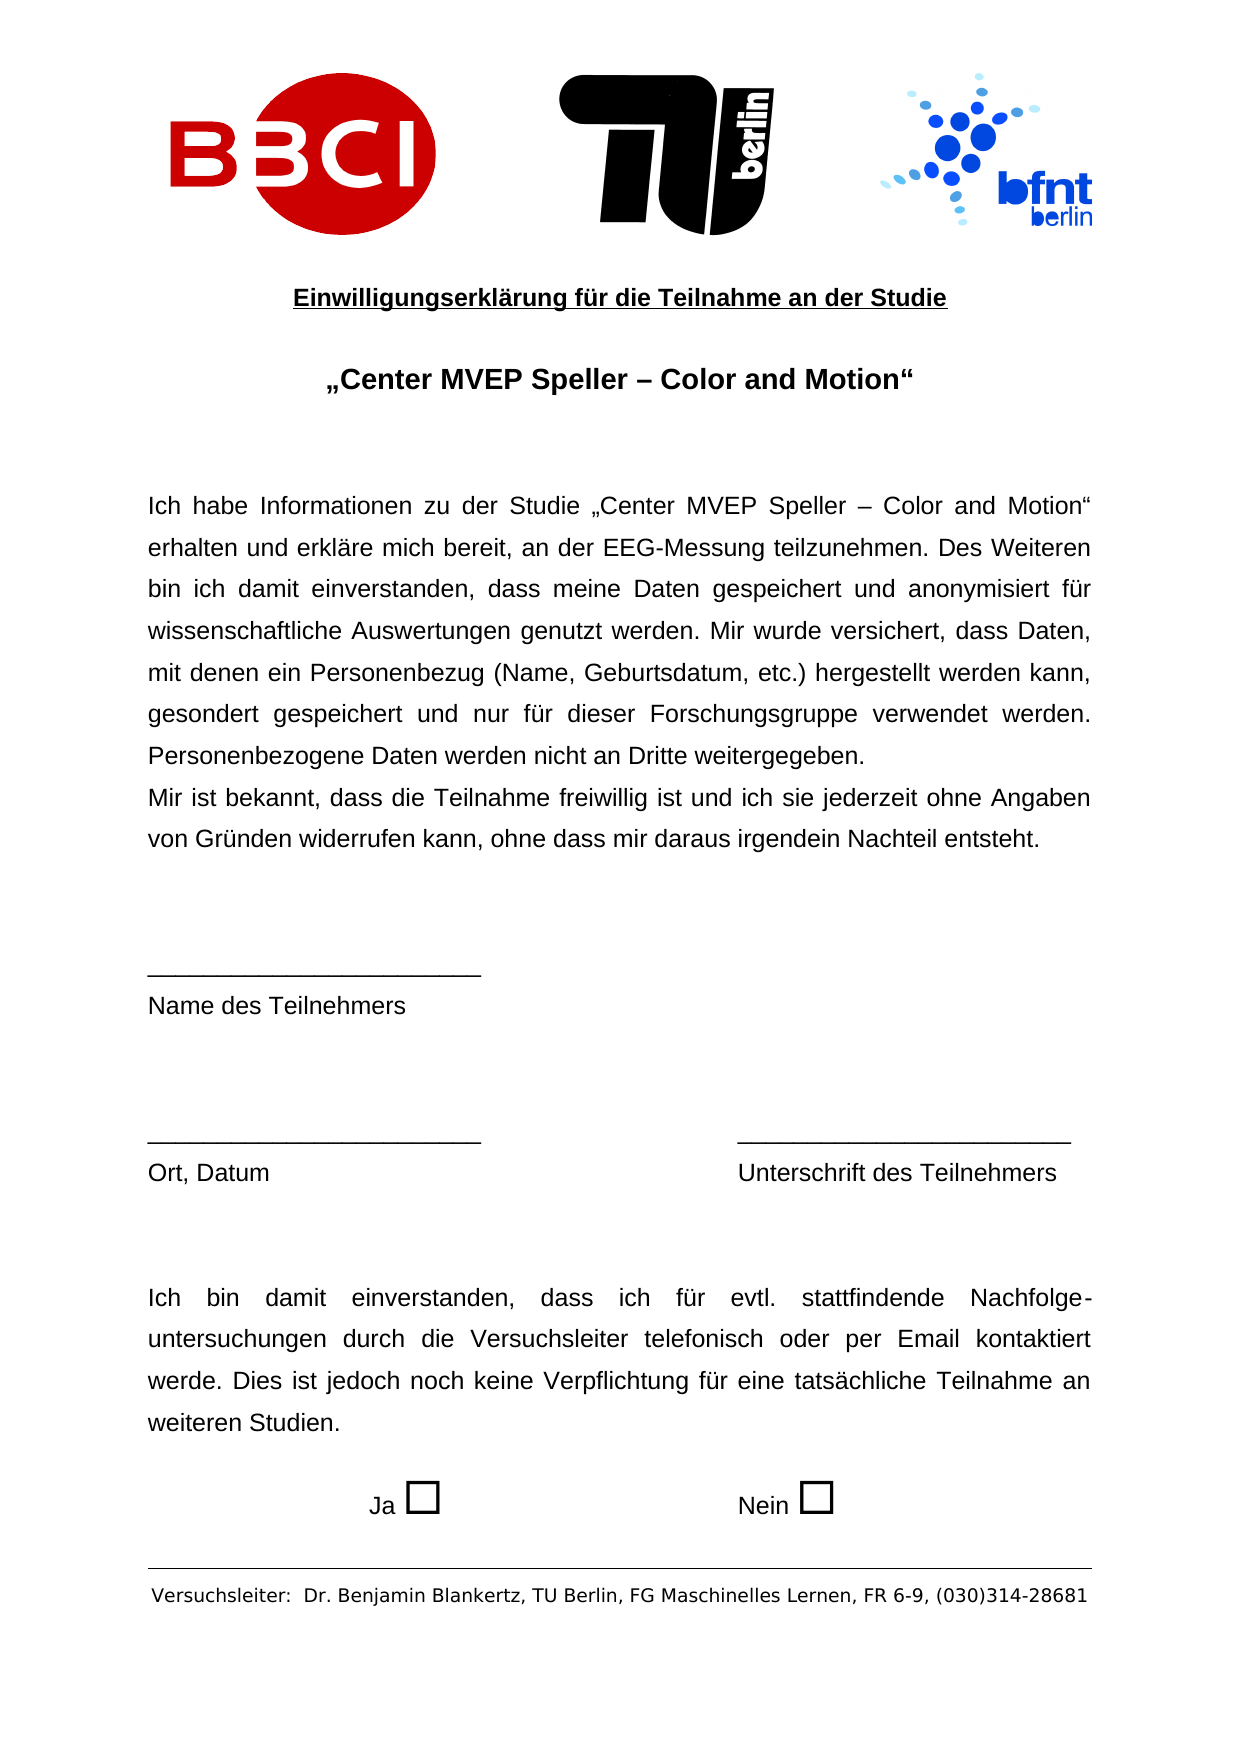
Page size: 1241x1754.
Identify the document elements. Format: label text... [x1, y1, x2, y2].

text Ja  Nein  [369, 1481, 1092, 1523]
text Ort, Datum Unterschrift des Teilnehmers [148, 1148, 1092, 1189]
text Mir ist bekannt, dass die Teilnahme freiwillig ist und ich sie jederzeit ohne Angaben von Gründen widerrufen kann, ohne dass mir daraus irgendein Nachteil entsteht. [148, 773, 1092, 856]
text Name des Teilnehmers [148, 981, 1092, 1023]
text Ich habe Informationen zu der Studie „Center MVEP Speller – Color and Motion“ erhalten und erkläre mich bereit, an der EEG-Messung teilzunehmen. Des Weiteren bin ich damit einverstanden, dass meine Daten gespeichert und anonymisiert für wissenschaftliche Auswertungen genutzt werden. Mir wurde versichert, dass Daten, mit denen ein Personenbezug (Name, Geburtsdatum, etc.) hergestellt werden kann, gesondert gespeichert und nur für dieser Forschungsgruppe verwendet werden. Personenbezogene Daten werden nicht an Dritte weitergegeben. [148, 481, 1092, 773]
text „Center MVEP Speller – Color and Motion“ [148, 356, 1092, 398]
text Einwilligungserklärung für die Teilnahme an der Studie [148, 273, 1092, 314]
text ________________________ [148, 939, 1092, 981]
text Versuchsleiter: Dr. Benjamin Blankertz, TU Berlin, FG Maschinelles Lernen, FR 6-9, (030)314-28681 [148, 1569, 1092, 1610]
text ________________________ ________________________ [148, 1106, 1092, 1148]
picture [147, 73, 436, 235]
picture [879, 73, 1093, 226]
text Ich bin damit einverstanden, dass ich für evtl. stattfindende Nachfolge­untersuchungen durch die Versuchsleiter telefonisch oder per Email kontaktiert werde. Dies ist jedoch noch keine Verpflichtung für eine tatsächliche Teilnahme an weiteren Studien. [148, 1273, 1092, 1439]
picture [558, 73, 775, 236]
